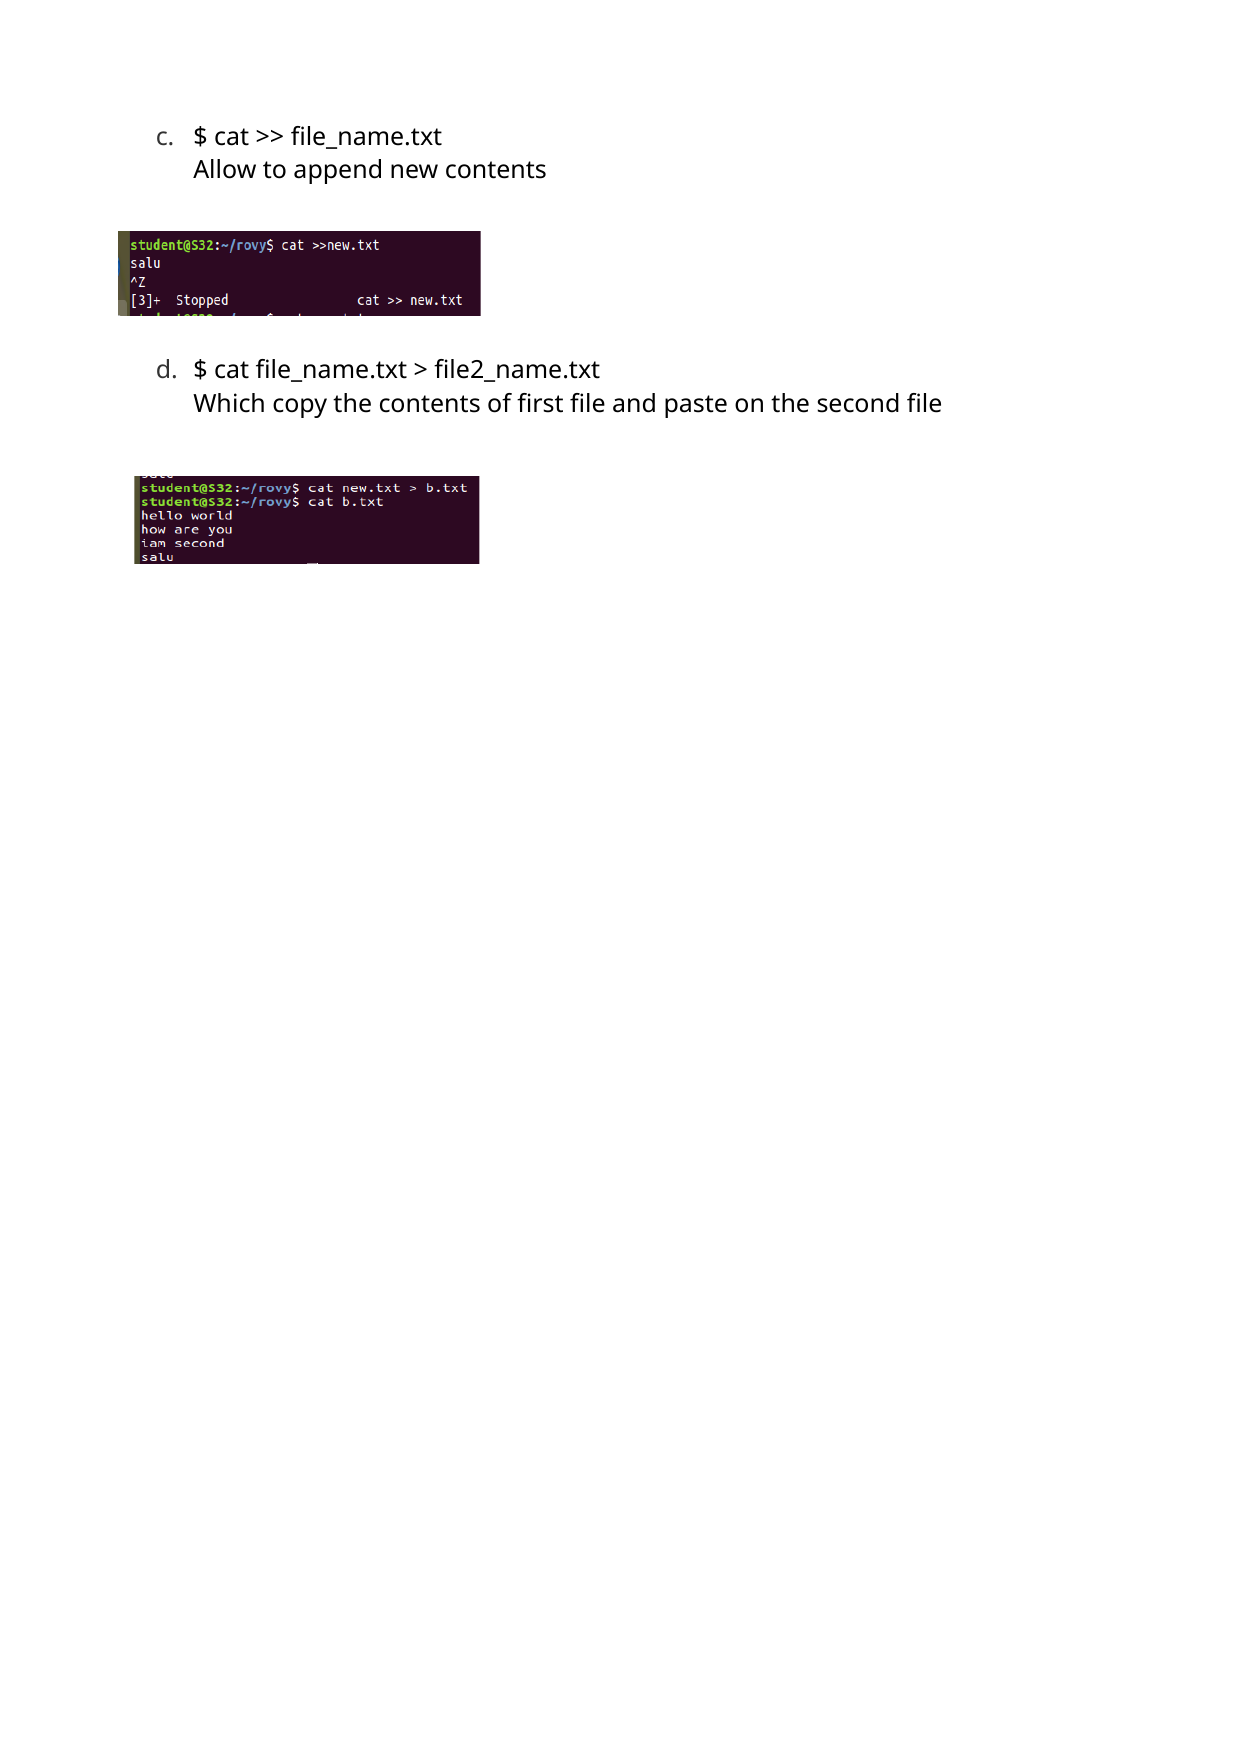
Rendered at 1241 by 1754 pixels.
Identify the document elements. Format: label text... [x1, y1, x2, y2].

text Allow to append new contents [193, 152, 1122, 186]
list $ cat file_name.txt > file2_name.txt [156, 351, 1122, 385]
list $ cat >> file_name.txt [156, 118, 1122, 152]
text Which copy the contents of first file and paste on the second file [193, 385, 1122, 419]
